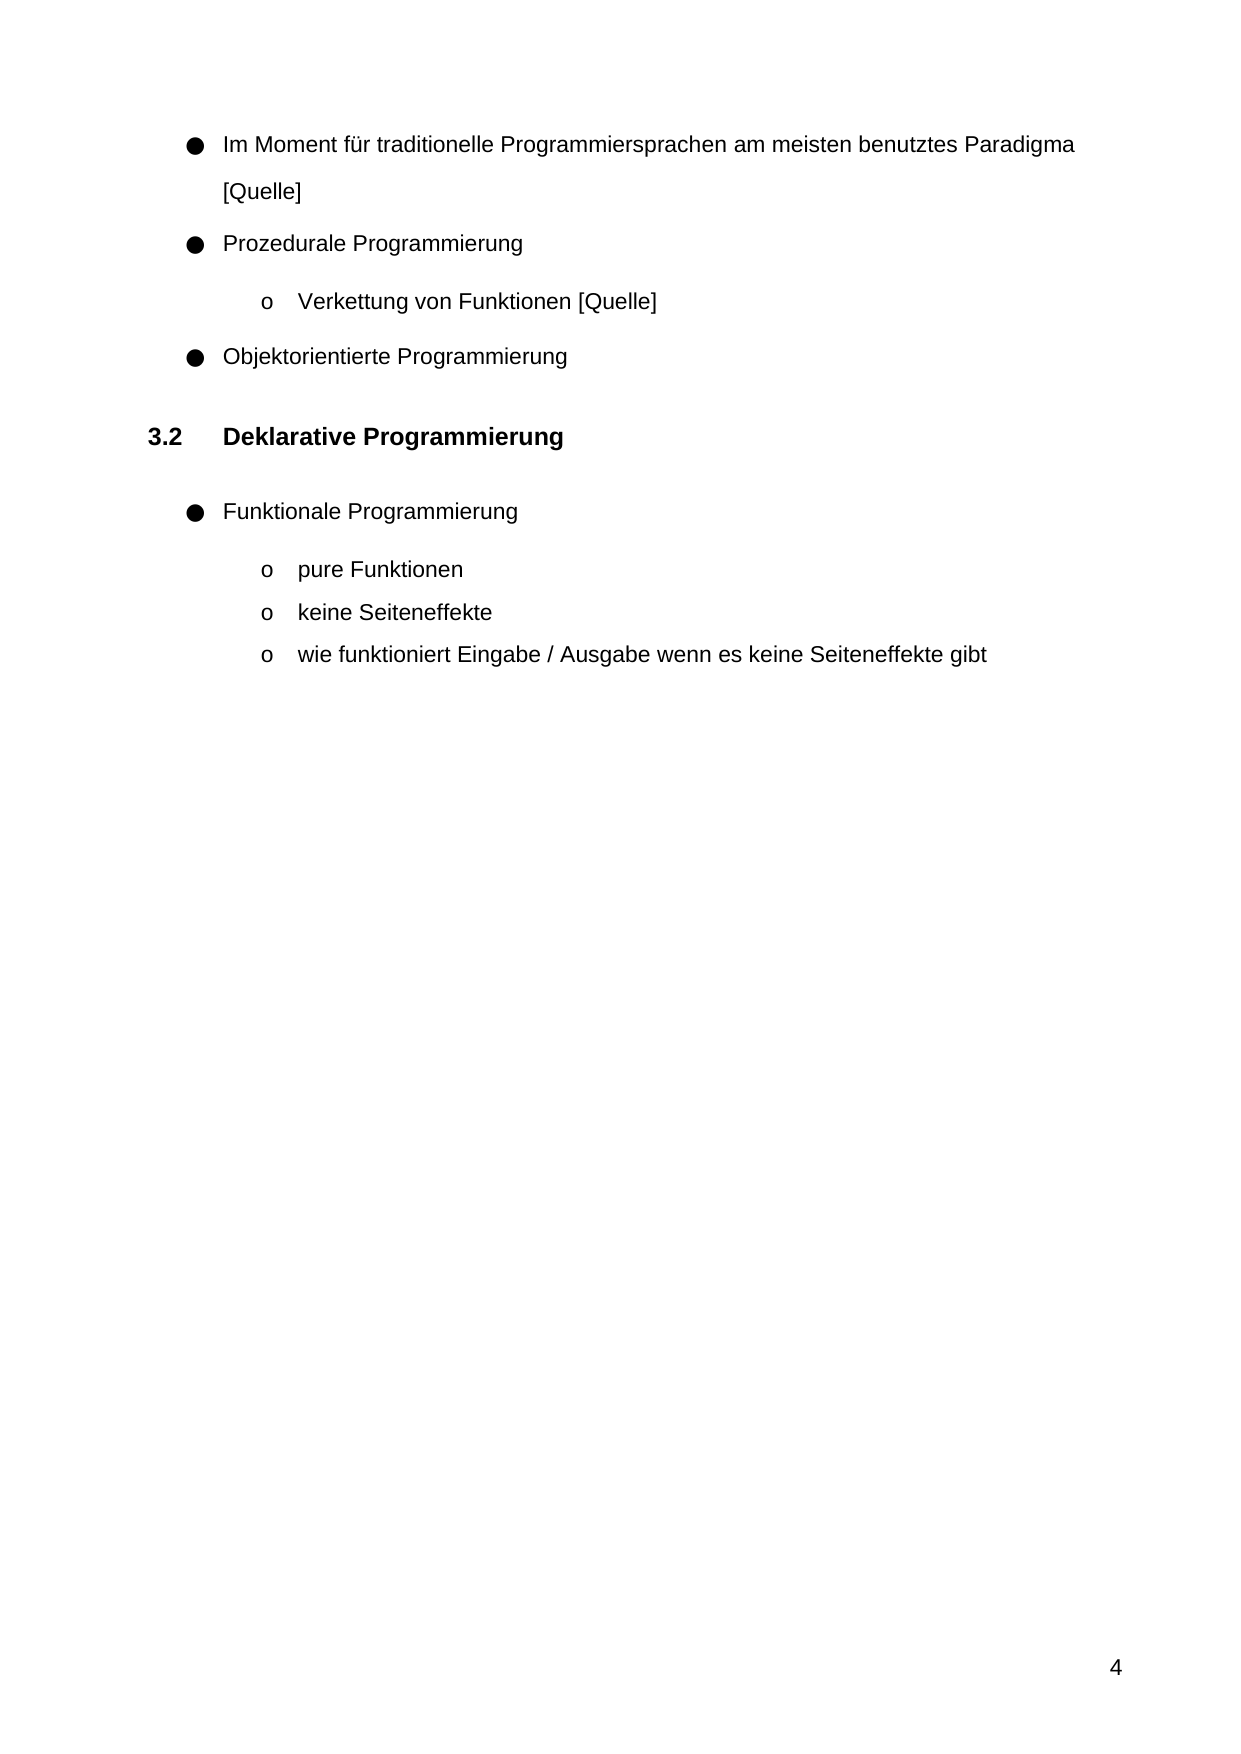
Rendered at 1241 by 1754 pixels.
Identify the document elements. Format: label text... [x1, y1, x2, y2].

text 3.2 Deklarative Programmierung [148, 422, 1122, 451]
list Im Moment für traditionelle Programmiersprachen am meisten benutztes Paradigma [Quelle] [185, 118, 1122, 204]
list wie funktioniert Eingabe / Ausgabe wenn es keine Seiteneffekte gibt [260, 641, 1122, 669]
list Objektorientierte Programmierung [185, 331, 1122, 378]
list keine Seiteneffekte [260, 599, 1122, 627]
list Verkettung von Funktionen [Quelle] [260, 288, 1122, 316]
list Funktionale Programmierung [185, 486, 1122, 533]
list Prozedurale Programmierung [185, 218, 1122, 265]
list pure Funktionen [260, 556, 1122, 584]
